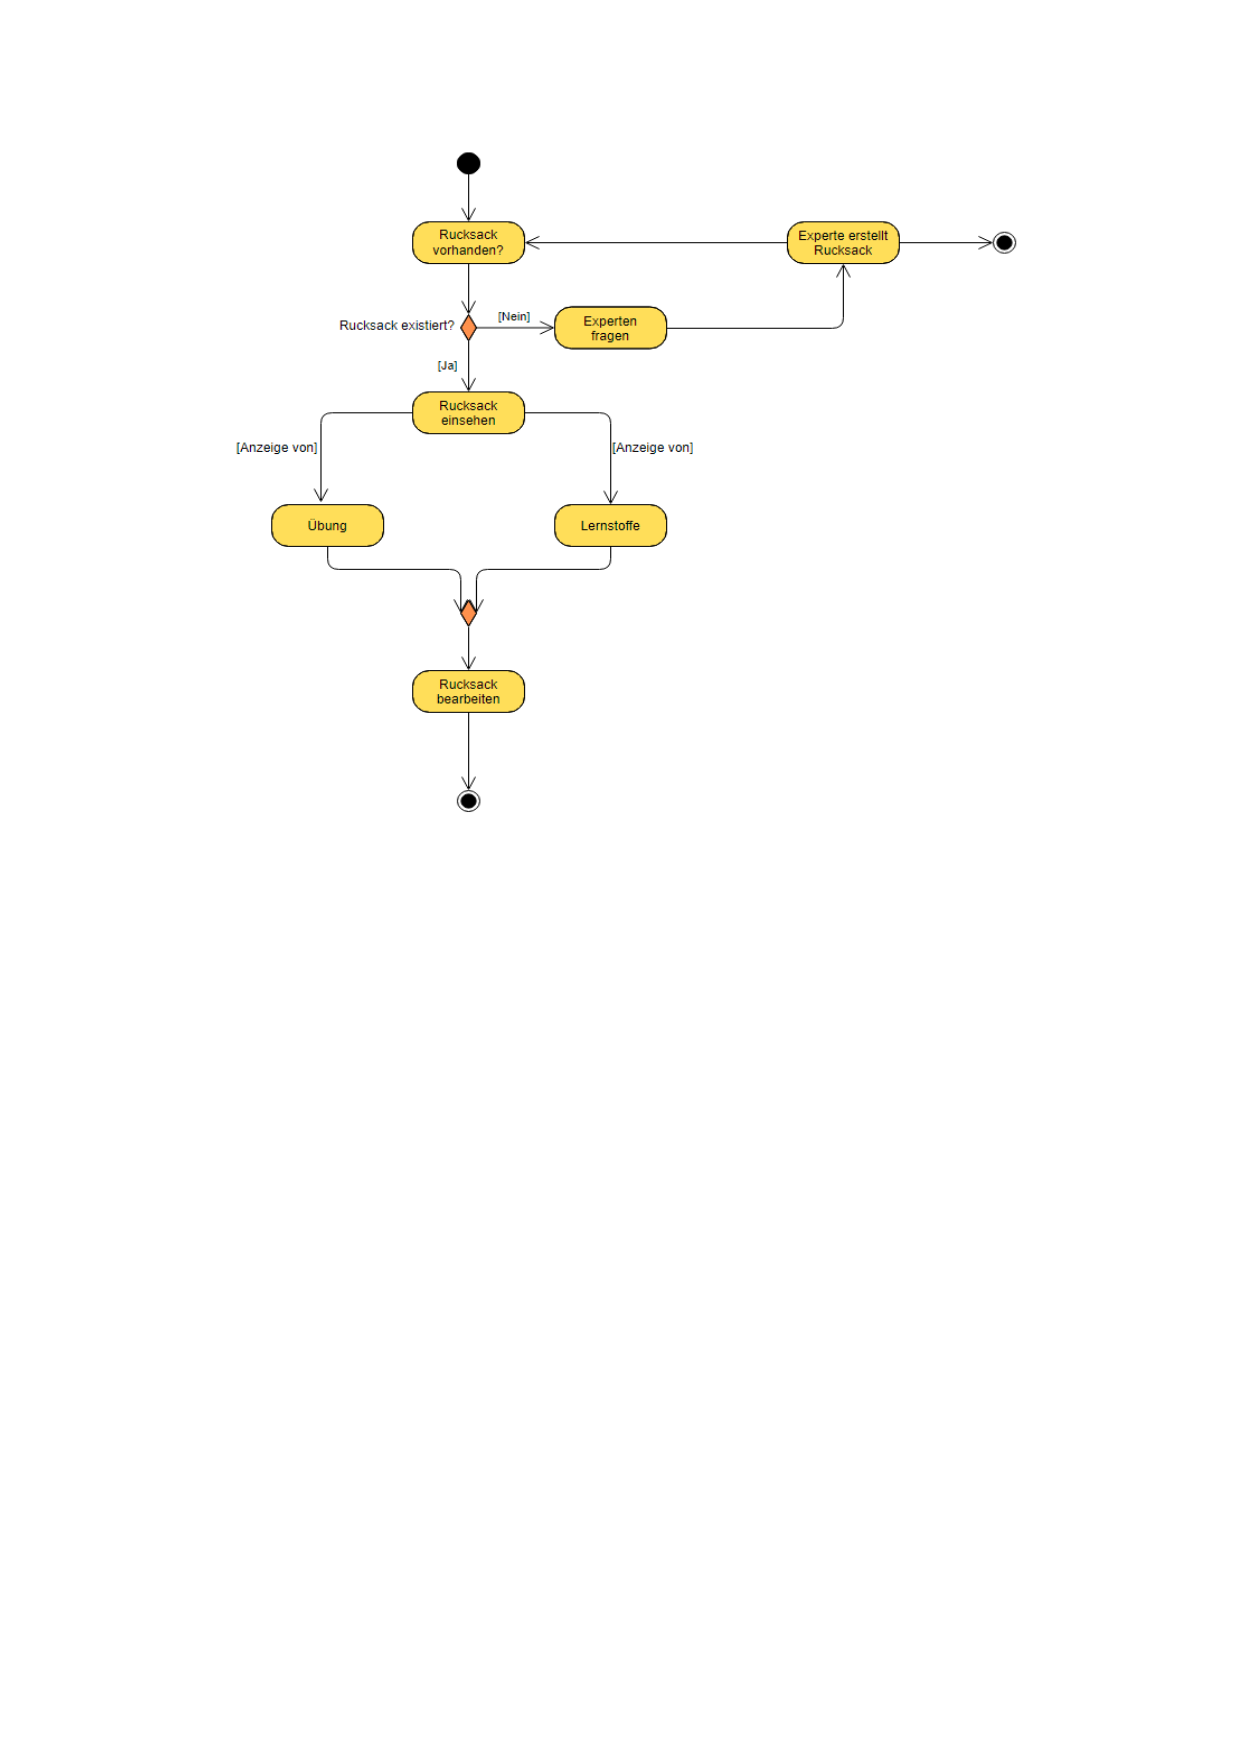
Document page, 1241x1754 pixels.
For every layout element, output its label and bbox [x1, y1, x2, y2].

picture [118, 118, 1042, 835]
